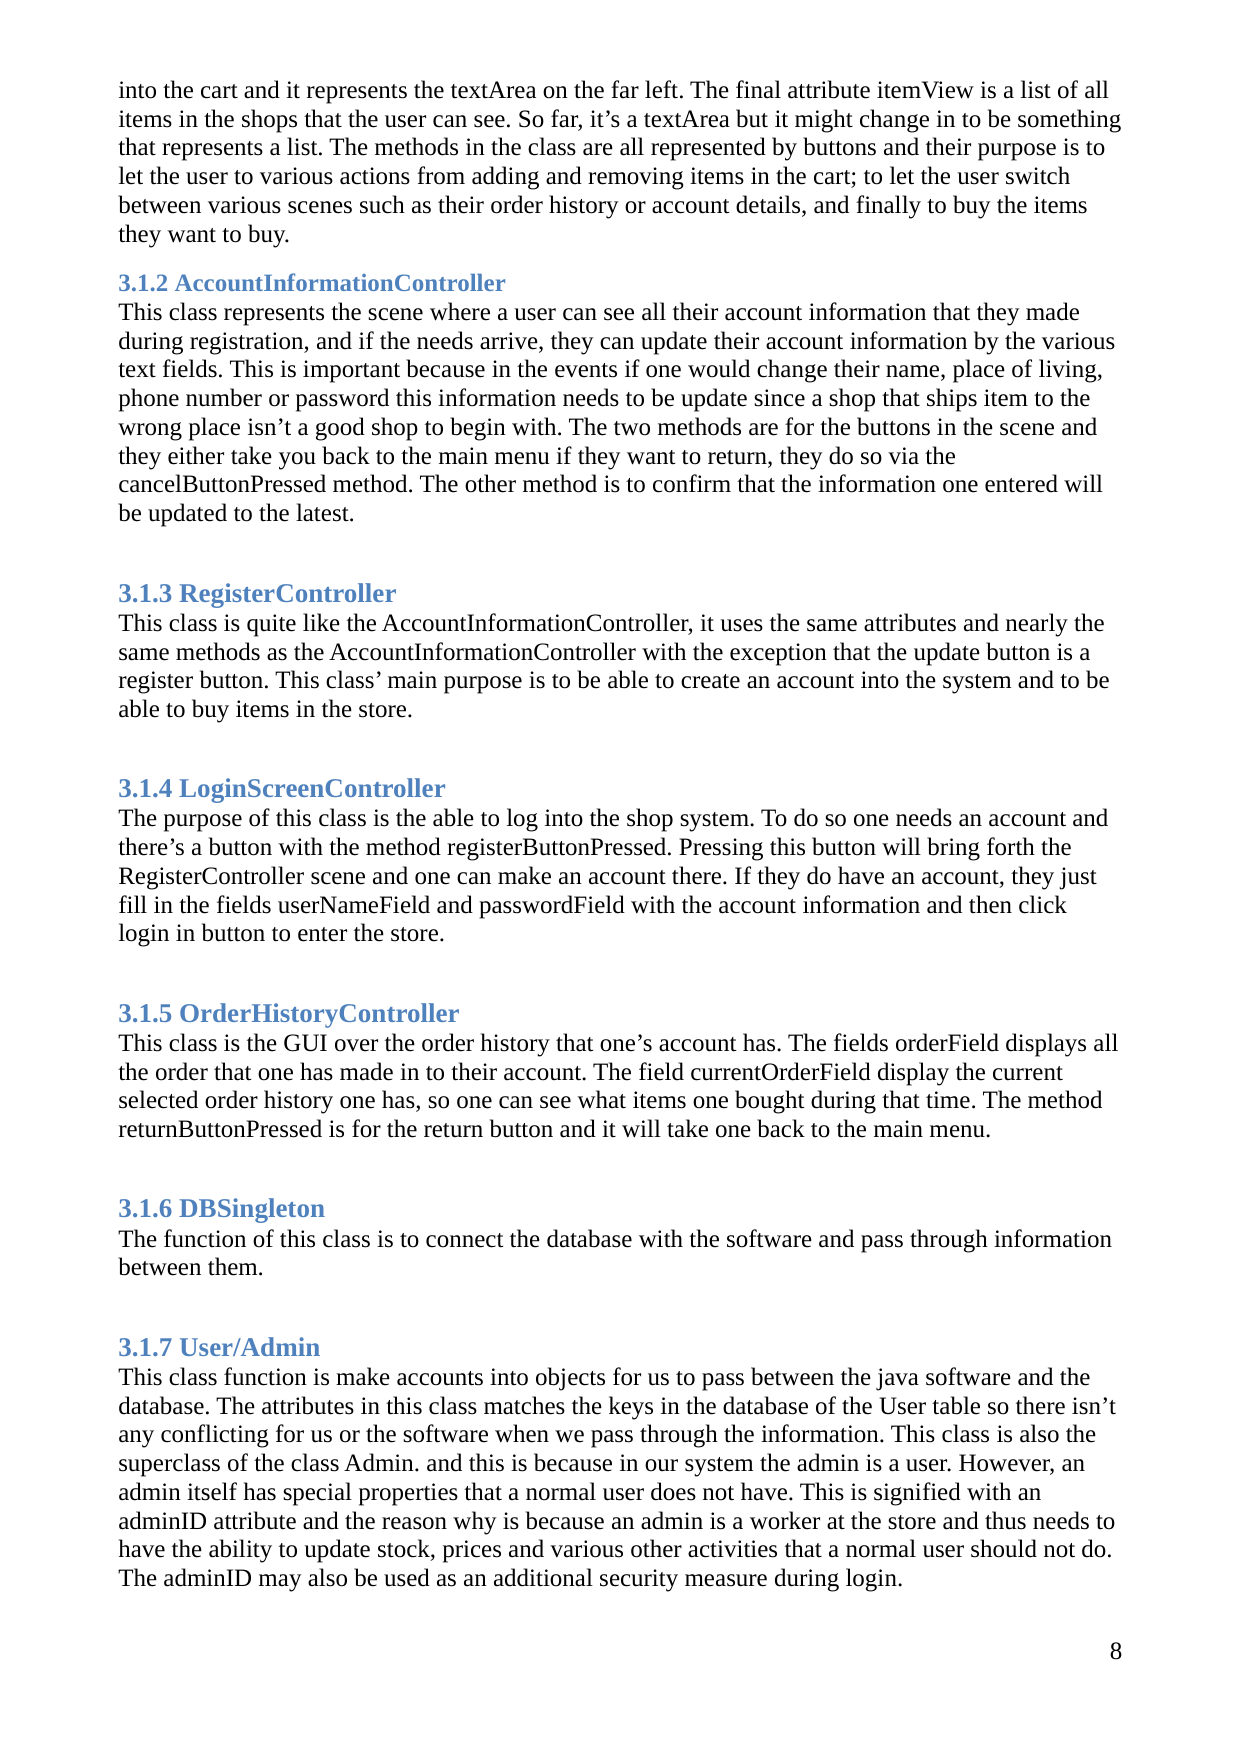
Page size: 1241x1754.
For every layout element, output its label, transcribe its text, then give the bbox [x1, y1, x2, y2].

subtitle 3.1.2 AccountInformationController [118, 268, 1122, 297]
text The function of this class is to connect the database with the software and pass through information between them. [118, 1224, 1122, 1281]
text This class is quite like the AccountInformationController, it uses the same attributes and nearly the same methods as the AccountInformationController with the exception that the update button is a register button. This class’ main purpose is to be able to create an account into the system and to be able to buy items in the store. [118, 608, 1122, 723]
text into the cart and it represents the textArea on the far left. The final attribute itemView is a list of all items in the shops that the user can see. So far, it’s a textArea but it might change in to be something that represents a list. The methods in the class are all represented by buttons and their purpose is to let the user to various actions from adding and removing items in the cart; to let the user switch between various scenes such as their order history or account details, and finally to buy the items they want to buy. [118, 75, 1122, 247]
text This class represents the scene where a user can see all their account information that they made during registration, and if the needs arrive, they can update their account information by the various text fields. This is important because in the events if one would change their name, place of living, phone number or password this information needs to be update since a shop that ships item to the wrong place isn’t a good shop to begin with. The two methods are for the buttons in the scene and they either take you back to the main menu if they want to return, they do so via the cancelButtonPressed method. The other method is to confirm that the information one entered will be updated to the latest. [118, 297, 1122, 527]
text This class is the GUI over the order history that one’s account has. The fields orderField displays all the order that one has made in to their account. The field currentOrderField display the current selected order history one has, so one can see what items one bought during that time. The method returnButtonPressed is for the return button and it will take one back to the main menu. [118, 1028, 1122, 1143]
subtitle 3.1.5 OrderHistoryController [118, 997, 1122, 1028]
text This class function is make accounts into objects for us to pass between the java software and the database. The attributes in this class matches the keys in the database of the User table so there isn’t any conflicting for us or the software when we pass through the information. This class is also the superclass of the class Admin. and this is because in our system the admin is a user. However, an admin itself has special properties that a normal user does not have. This is signified with an adminID attribute and the reason why is because an admin is a worker at the store and thus needs to have the ability to update stock, prices and various other activities that a normal user should not do. The adminID may also be used as an additional security measure during login. [118, 1362, 1122, 1592]
subtitle 3.1.3 RegisterController [118, 577, 1122, 608]
text The purpose of this class is the able to log into the shop system. To do so one needs an account and there’s a button with the method registerButtonPressed. Pressing this button will bring forth the RegisterController scene and one can make an account there. If they do have an account, they just fill in the fields userNameField and passwordField with the account information and then click login in button to enter the store. [118, 803, 1122, 947]
subtitle 3.1.6 DBSingleton [118, 1193, 1122, 1224]
subtitle 3.1.7 User/Admin [118, 1331, 1122, 1362]
subtitle 3.1.4 LoginScreenController [118, 772, 1122, 803]
